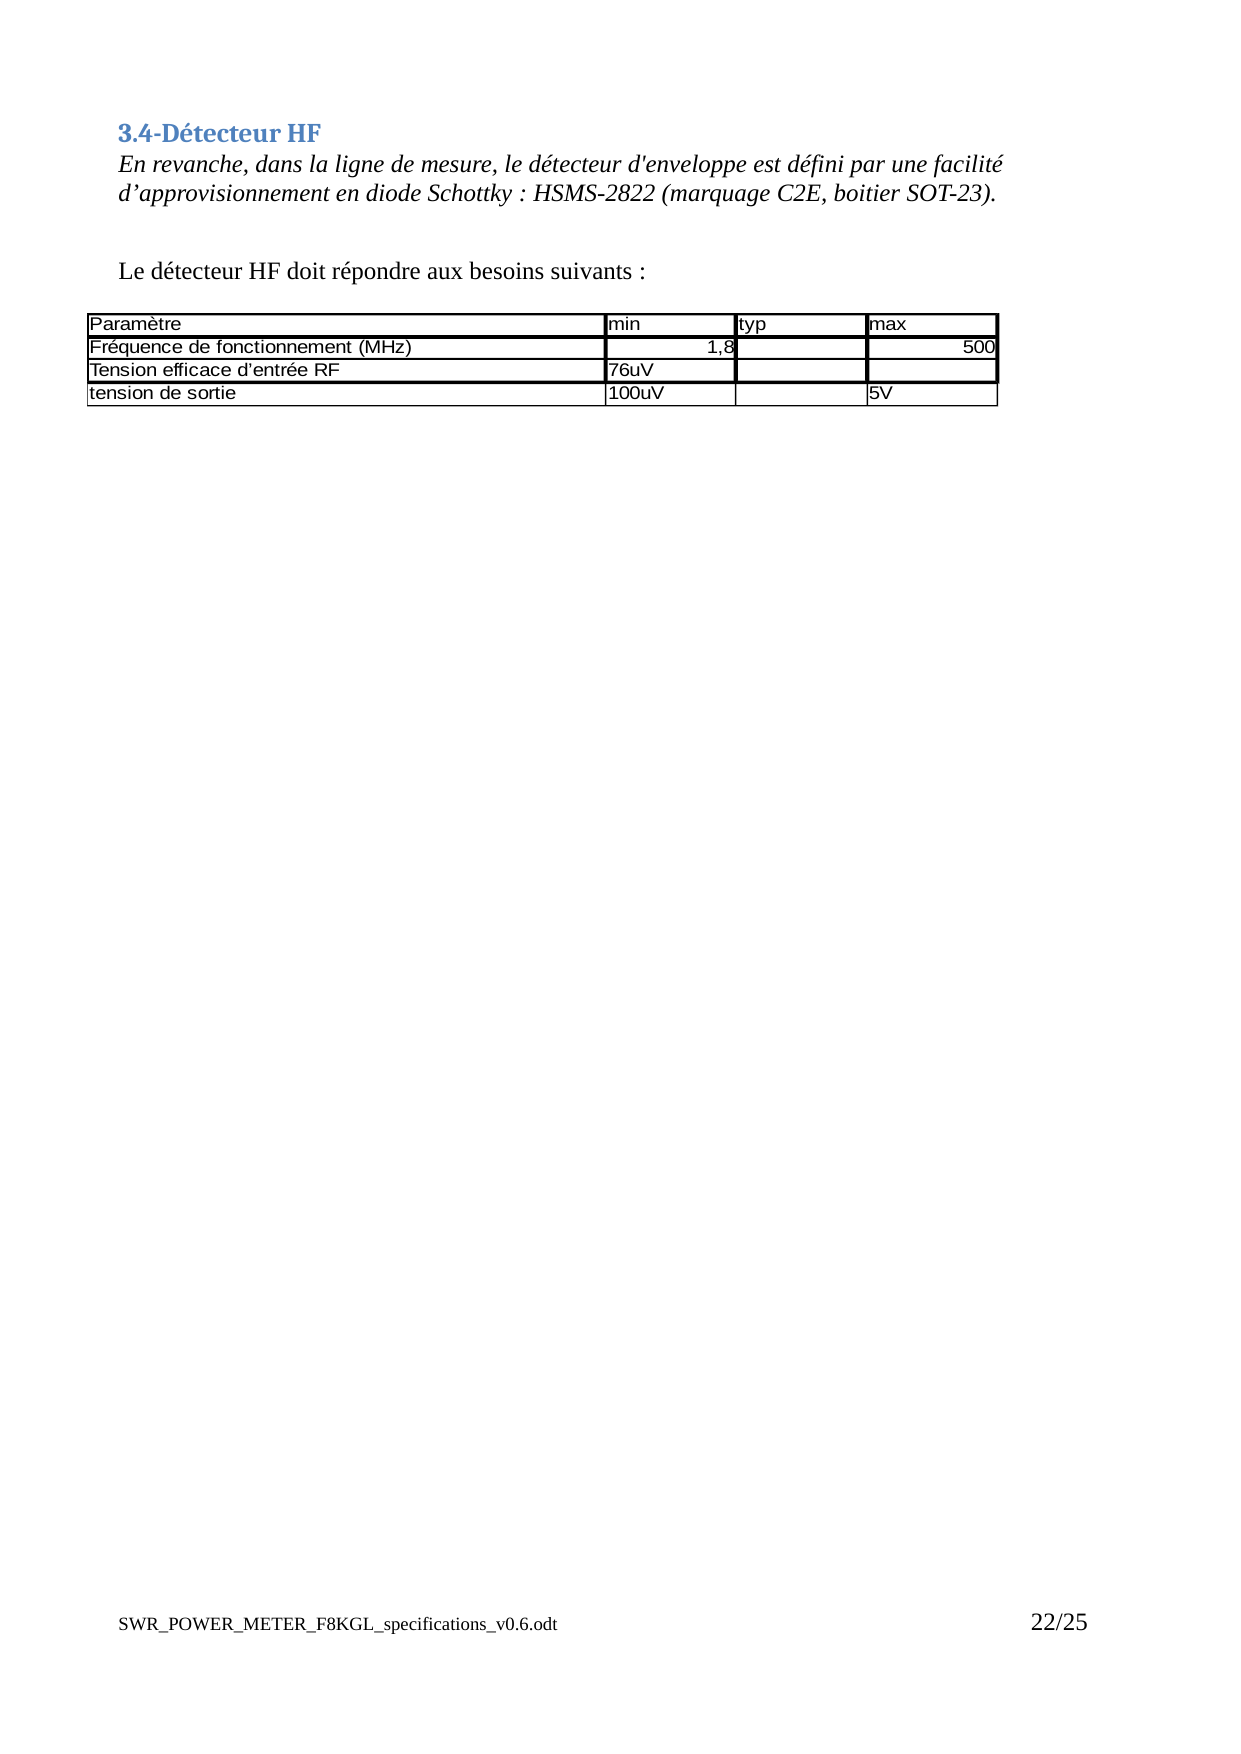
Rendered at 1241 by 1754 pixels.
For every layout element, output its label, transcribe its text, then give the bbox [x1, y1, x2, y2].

text En revanche, dans la ligne de mesure, le détecteur d'enveloppe est défini par une facilité d’approvisionnement en diode Schottky : HSMS-2822 (marquage C2E, boitier SOT-23). [118, 149, 1122, 207]
subtitle 3.4-Détecteur HF [118, 118, 1122, 149]
text Le détecteur HF doit répondre aux besoins suivants : [118, 256, 1122, 285]
